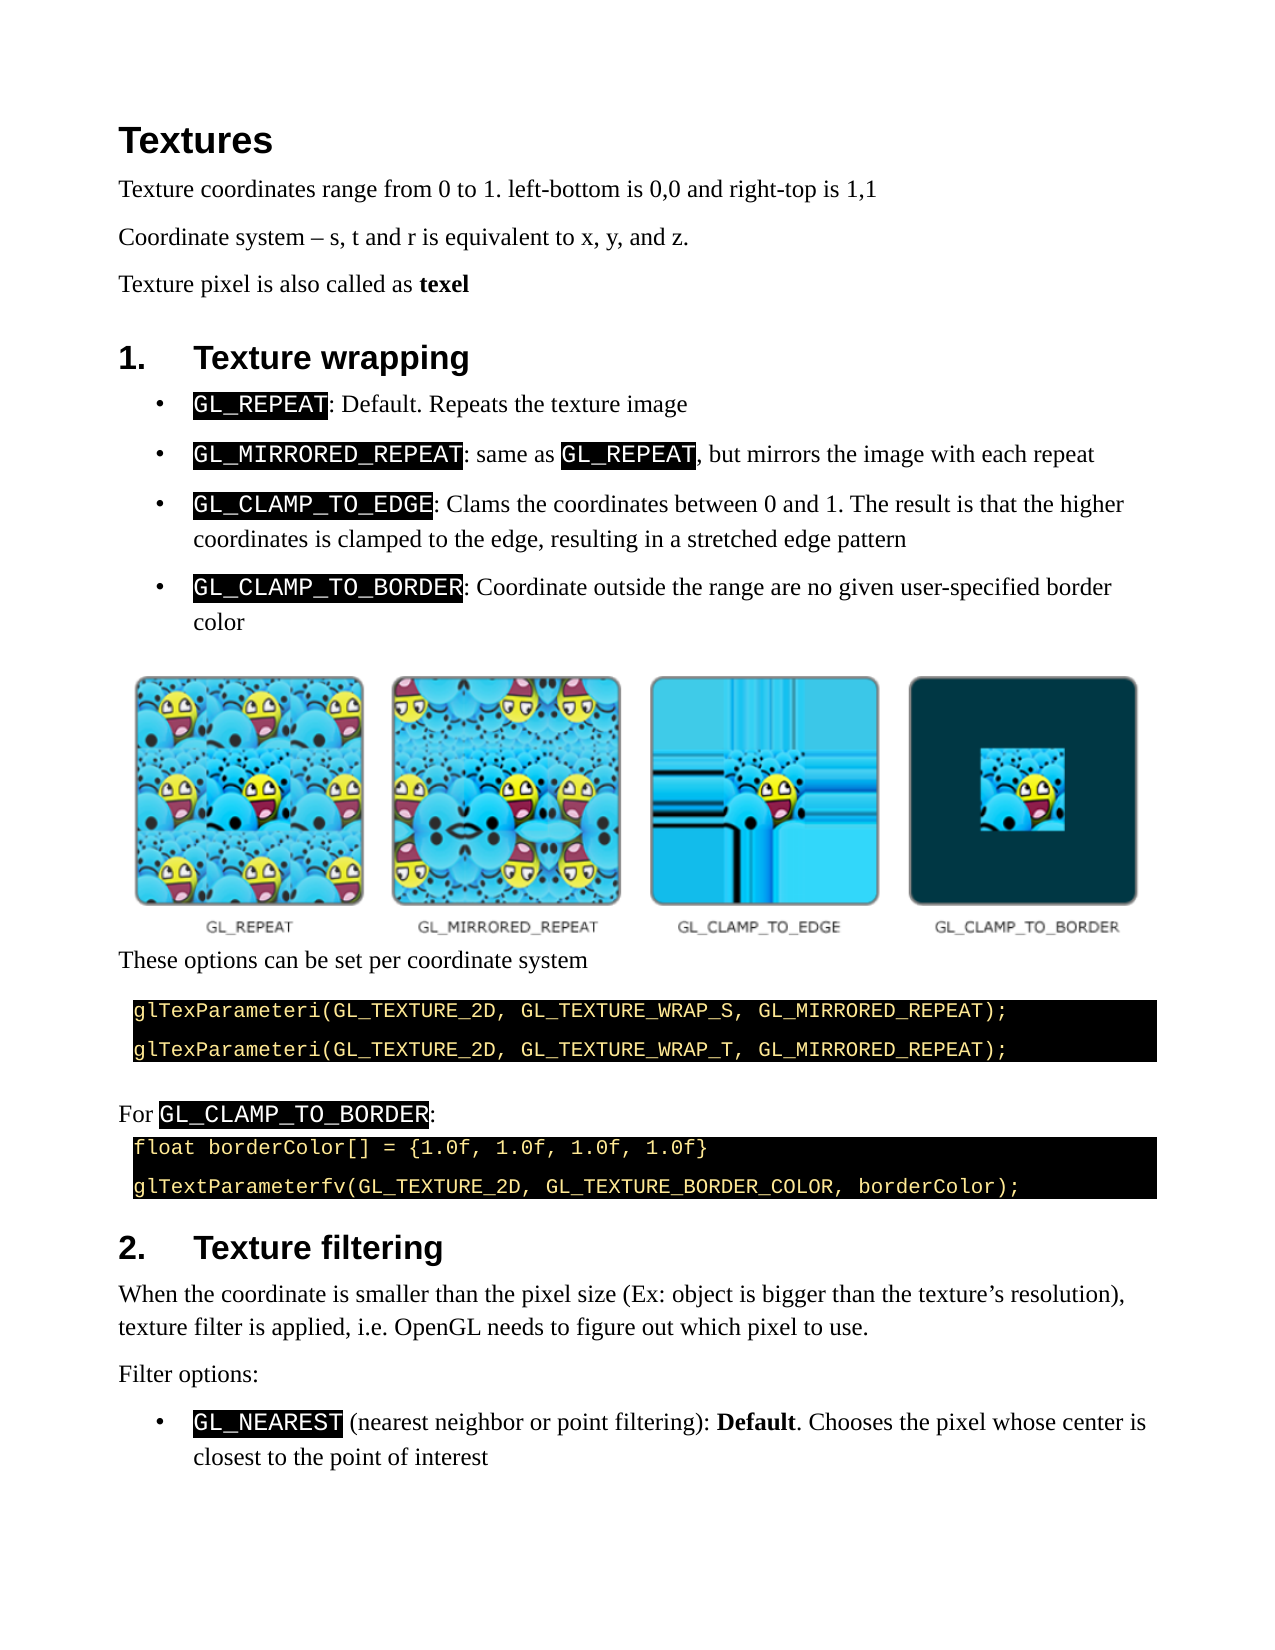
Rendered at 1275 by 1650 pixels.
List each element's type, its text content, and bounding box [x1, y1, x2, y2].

text Filter options: [118, 1359, 1157, 1388]
text Coordinate system – s, t and r is equivalent to x, y, and z. [118, 222, 1157, 251]
text When the coordinate is smaller than the pixel size (Ex: object is bigger than the texture’s resolution), texture filter is applied, i.e. OpenGL needs to figure out which pixel to use. [118, 1279, 1157, 1341]
subtitle Texture wrapping [118, 338, 1157, 377]
text float borderColor[] = {1.0f, 1.0f, 1.0f, 1.0f} [133, 1137, 1157, 1161]
list GL_CLAMP_TO_EDGE: Clams the coordinates between 0 and 1. The result is that the higher coordinates is clamped to the edge, resulting in a stretched edge pattern [156, 489, 1157, 553]
text These options can be set per coordinate system [118, 941, 1157, 974]
list GL_NEAREST (nearest neighbor or point filtering): Default. Chooses the pixel whose center is closest to the point of interest [156, 1407, 1157, 1471]
list GL_REPEAT: Default. Repeats the texture image [156, 389, 1157, 420]
picture [118, 654, 1157, 941]
text glTexParameteri(GL_TEXTURE_2D, GL_TEXTURE_WRAP_T, GL_MIRRORED_REPEAT); [133, 1039, 1157, 1062]
subtitle Textures [118, 118, 1157, 162]
list GL_CLAMP_TO_BORDER: Coordinate outside the range are no given user-specified border color [156, 572, 1157, 636]
text glTextParameterfv(GL_TEXTURE_2D, GL_TEXTURE_BORDER_COLOR, borderColor); [133, 1176, 1157, 1199]
text For GL_CLAMP_TO_BORDER: [118, 1099, 1157, 1129]
text Texture coordinates range from 0 to 1. left-bottom is 0,0 and right-top is 1,1 [118, 174, 1157, 203]
text Texture pixel is also called as texel [118, 269, 1157, 298]
list GL_MIRRORED_REPEAT: same as GL_REPEAT, but mirrors the image with each repeat [156, 439, 1157, 470]
subtitle Texture filtering [118, 1228, 1157, 1266]
text glTexParameteri(GL_TEXTURE_2D, GL_TEXTURE_WRAP_S, GL_MIRRORED_REPEAT); [133, 1000, 1157, 1024]
